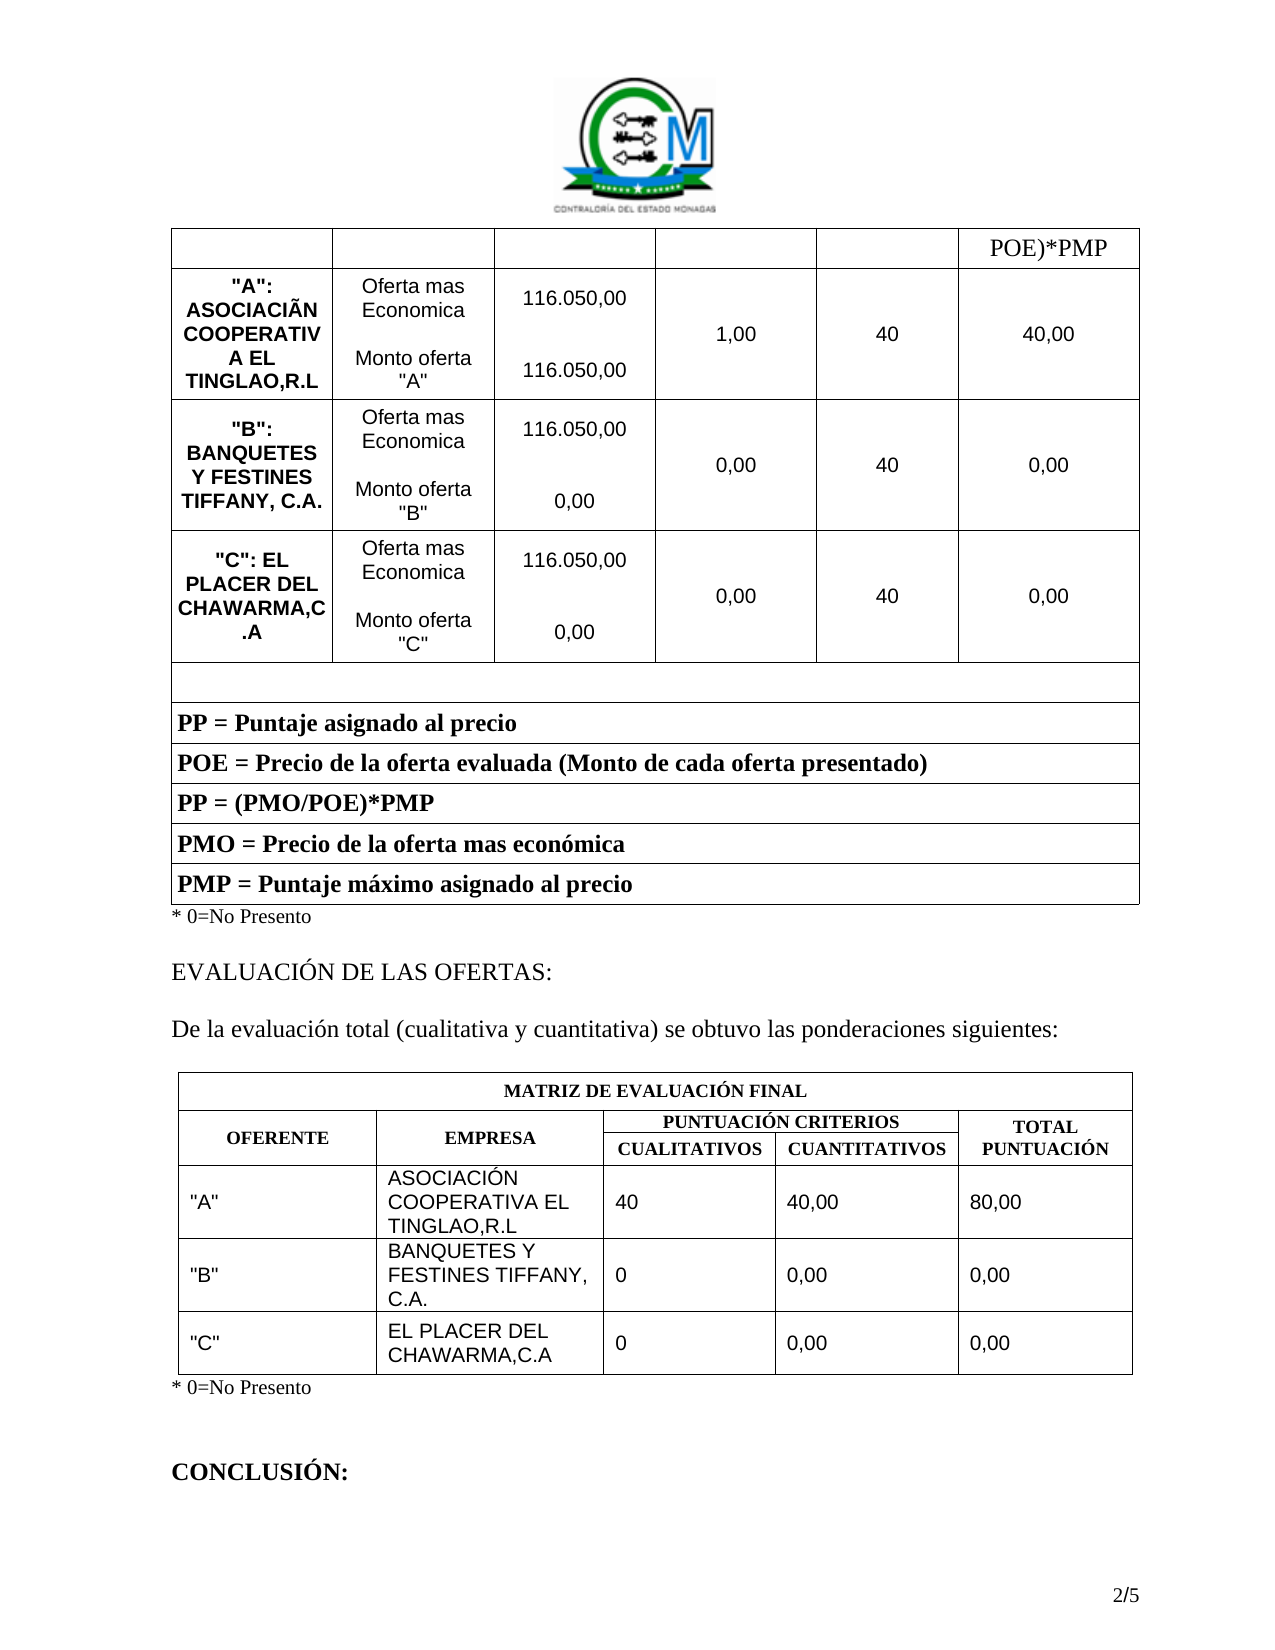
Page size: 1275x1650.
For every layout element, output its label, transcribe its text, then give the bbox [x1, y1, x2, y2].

table_cell 0,00 [776, 1312, 958, 1374]
table_cell 0,00 [959, 1312, 1132, 1374]
table_cell PUNTUACIÓN CRITERIOS [604, 1111, 958, 1132]
table_cell [495, 229, 655, 268]
table_cell [172, 663, 1139, 702]
table_cell 40,00 [776, 1166, 958, 1238]
table_cell 40 [604, 1166, 775, 1238]
table_cell PMP = Puntaje máximo asignado al precio [172, 864, 1139, 904]
table_cell 0,00 [959, 1239, 1132, 1311]
table_cell 0 [604, 1239, 775, 1311]
text De la evaluación total (cualitativa y cuantitativa) se obtuvo las ponderaciones siguientes: [171, 1014, 1139, 1043]
table_cell 0,00 [776, 1239, 958, 1311]
table_cell 116.050,00 0,00 [495, 531, 655, 662]
table_cell 0,00 [959, 531, 1139, 662]
table_cell "B" [179, 1239, 376, 1311]
table_cell PP = (PMO/POE)*PMP [172, 784, 1139, 823]
table_cell POE = Precio de la oferta evaluada (Monto de cada oferta presentado) [172, 744, 1139, 783]
table_cell TOTAL PUNTUACIÓN [959, 1111, 1132, 1165]
table_header MATRIZ DE EVALUACIÓN FINAL [179, 1073, 1132, 1109]
table_cell "A" [179, 1166, 376, 1238]
table_cell CUALITATIVOS [604, 1133, 775, 1165]
table_cell "A": ASOCIACIÃN COOPERATIVA EL TINGLAO,R.L [172, 269, 332, 399]
table_cell ASOCIACIÓN COOPERATIVA EL TINGLAO,R.L [377, 1166, 603, 1238]
table_cell [333, 229, 494, 268]
text CONCLUSIÓN: [171, 1457, 1139, 1485]
table_cell "C" [179, 1312, 376, 1374]
table_cell 40 [817, 531, 958, 662]
table_cell [817, 229, 958, 268]
text * 0=No Presento [171, 905, 1139, 928]
table_cell PP = Puntaje asignado al precio [172, 703, 1139, 742]
table_cell 0,00 [656, 400, 816, 530]
table_cell "B": BANQUETES Y FESTINES TIFFANY, C.A. [172, 400, 332, 530]
table_cell EL PLACER DEL CHAWARMA,C.A [377, 1312, 603, 1374]
table_cell [656, 229, 816, 268]
text EVALUACIÓN DE LAS OFERTAS: [171, 957, 1139, 985]
picture [551, 75, 719, 216]
table_cell Oferta mas Economica Monto oferta "B" [333, 400, 494, 530]
table_cell POE)*PMP [959, 229, 1139, 268]
table_cell 80,00 [959, 1166, 1132, 1238]
table_cell OFERENTE [179, 1111, 376, 1165]
text * 0=No Presento [171, 1375, 1139, 1399]
table_cell PMO = Precio de la oferta mas económica [172, 824, 1139, 863]
table_cell 116.050,00 0,00 [495, 400, 655, 530]
table_cell Oferta mas Economica Monto oferta "C" [333, 531, 494, 662]
table_cell 40,00 [959, 269, 1139, 399]
table_cell 116.050,00 116.050,00 [495, 269, 655, 399]
table_cell 0 [604, 1312, 775, 1374]
table_cell EMPRESA [377, 1111, 603, 1165]
table_cell CUANTITATIVOS [776, 1133, 958, 1165]
table_cell [172, 229, 332, 268]
table_cell 40 [817, 400, 958, 530]
table_cell 0,00 [959, 400, 1139, 530]
table_cell BANQUETES Y FESTINES TIFFANY, C.A. [377, 1239, 603, 1311]
table_cell 40 [817, 269, 958, 399]
table_cell "C": EL PLACER DEL CHAWARMA,C.A [172, 531, 332, 662]
table_cell 1,00 [656, 269, 816, 399]
table_cell Oferta mas Economica Monto oferta "A" [333, 269, 494, 399]
table_cell 0,00 [656, 531, 816, 662]
